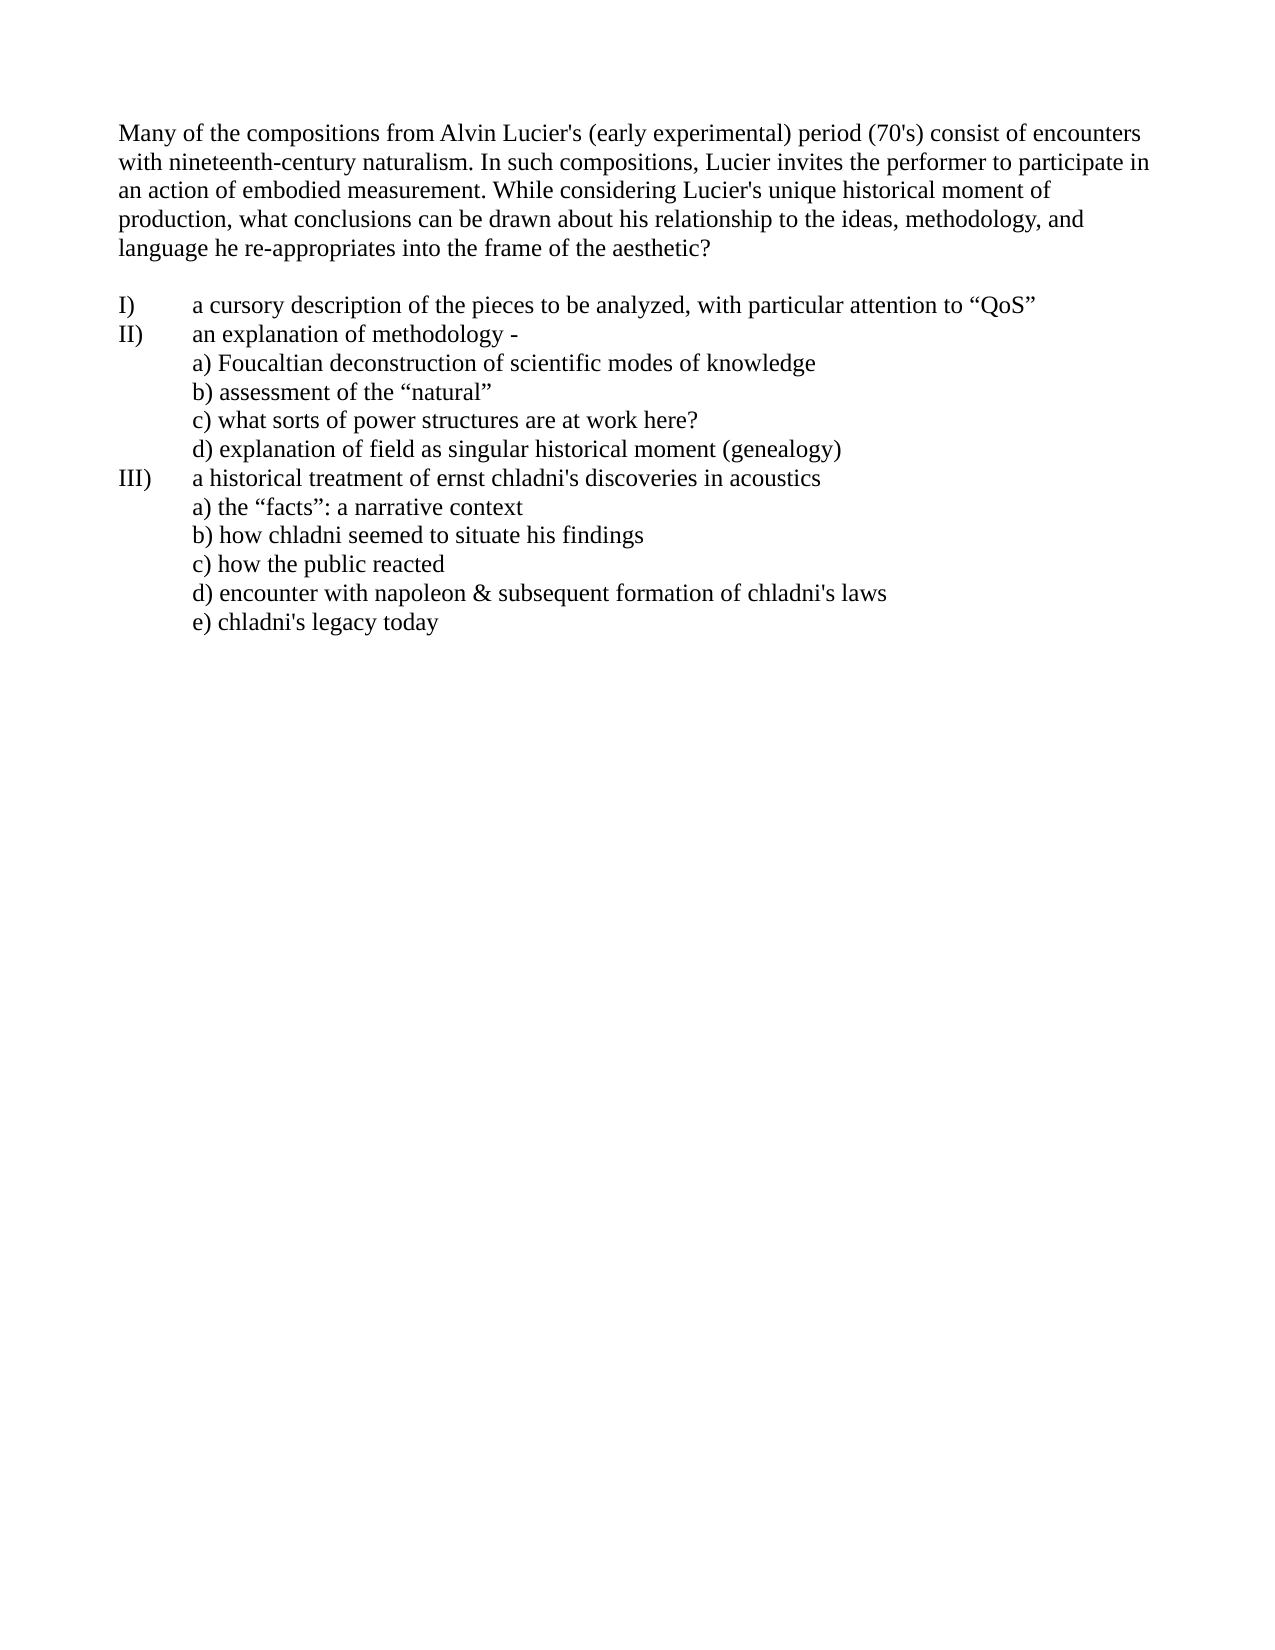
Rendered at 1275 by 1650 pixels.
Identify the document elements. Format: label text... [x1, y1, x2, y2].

text b) assessment of the “natural” [118, 377, 1157, 406]
text a) the “facts”: a narrative context [118, 492, 1157, 521]
text III) a historical treatment of ernst chladni's discoveries in acoustics [118, 463, 1157, 492]
text a) Foucaltian deconstruction of scientific modes of knowledge [118, 348, 1157, 377]
text I) a cursory description of the pieces to be analyzed, with particular attention to “QoS” [118, 291, 1157, 319]
text b) how chladni seemed to situate his findings [118, 521, 1157, 549]
text c) how the public reacted [118, 549, 1157, 578]
text d) explanation of field as singular historical moment (genealogy) [118, 434, 1157, 463]
text d) encounter with napoleon & subsequent formation of chladni's laws [118, 578, 1157, 607]
text II) an explanation of methodology - [118, 319, 1157, 348]
text Many of the compositions from Alvin Lucier's (early experimental) period (70's) consist of encounters with nineteenth-century naturalism. In such compositions, Lucier invites the performer to participate in an action of embodied measurement. While considering Lucier's unique historical moment of production, what conclusions can be drawn about his relationship to the ideas, methodology, and language he re-appropriates into the frame of the aesthetic? [118, 118, 1157, 262]
text c) what sorts of power structures are at work here? [118, 406, 1157, 434]
text e) chladni's legacy today [118, 607, 1157, 636]
